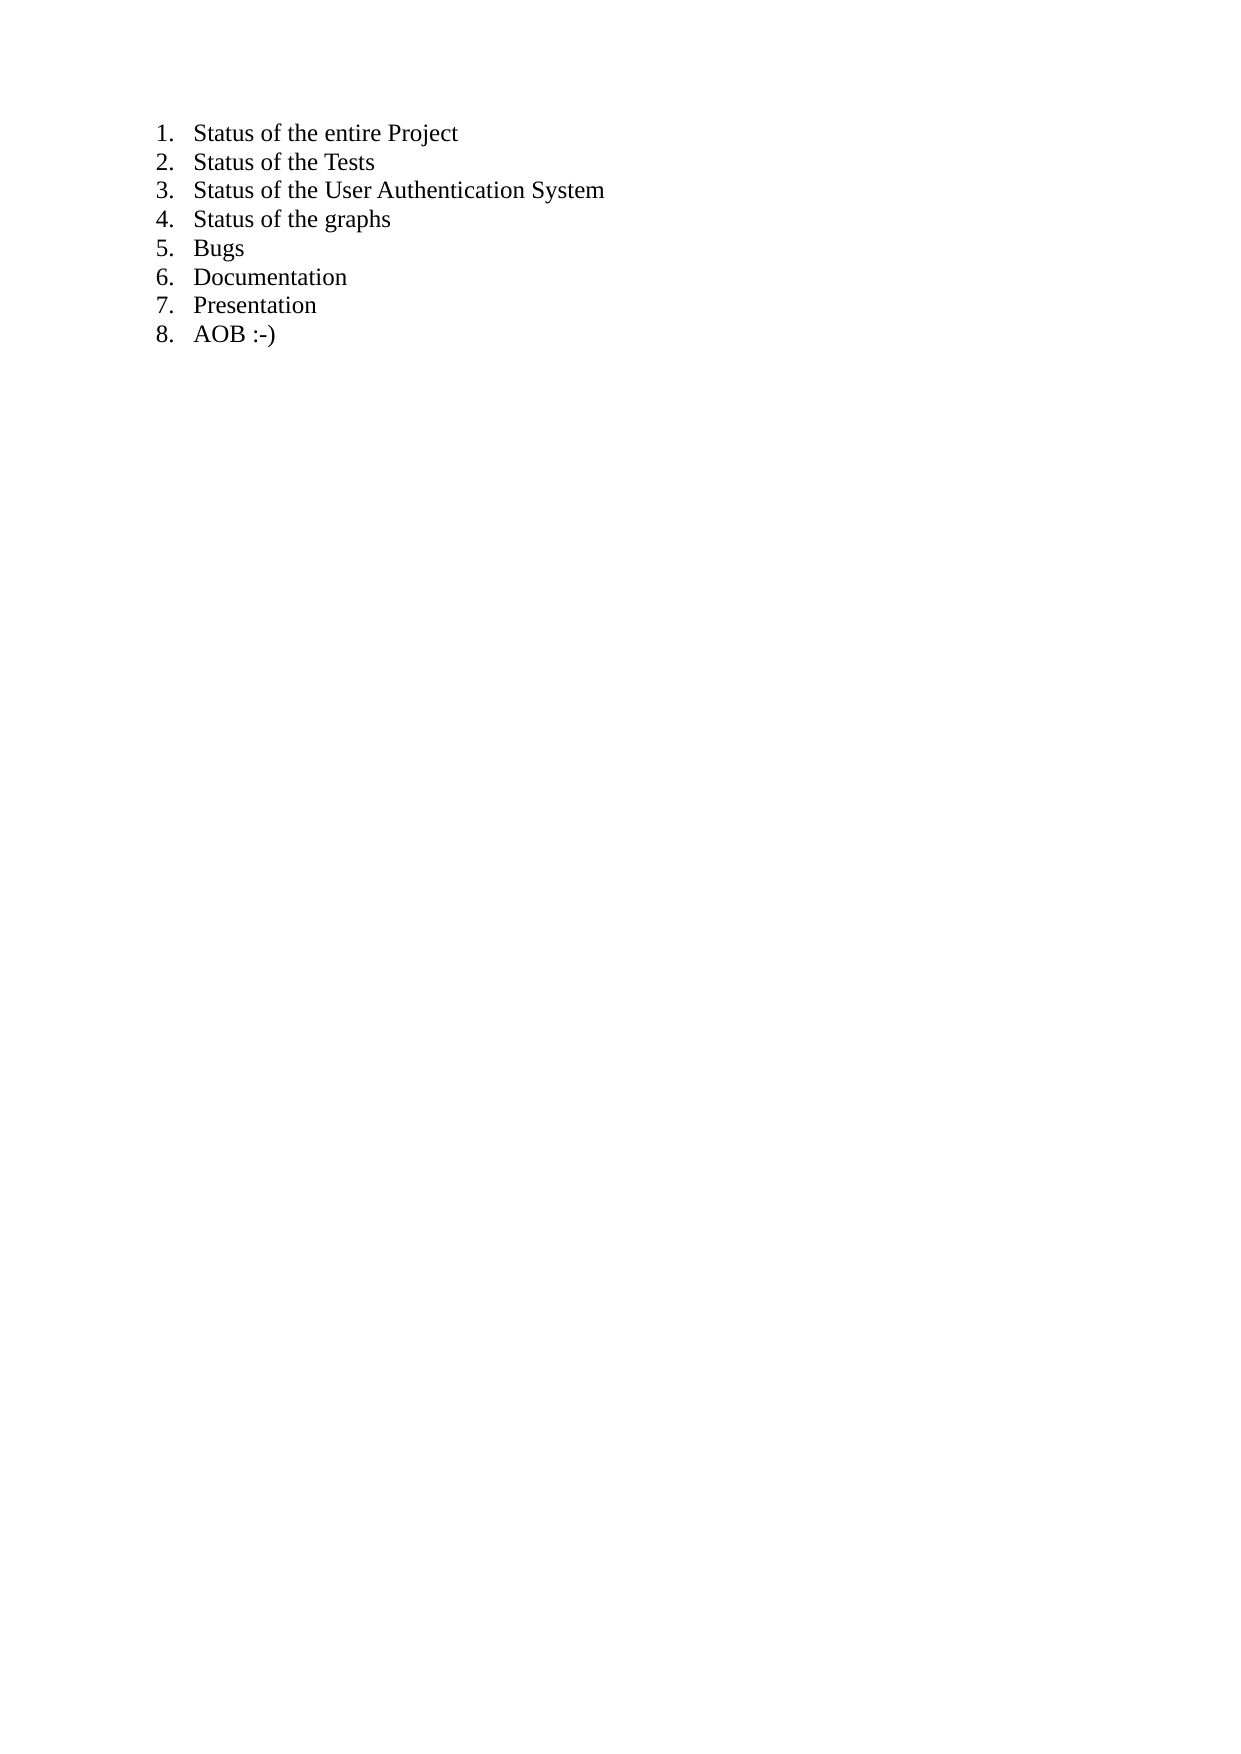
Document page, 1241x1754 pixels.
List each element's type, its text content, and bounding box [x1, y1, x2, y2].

list AOB :-) [156, 319, 1122, 348]
list Presentation [156, 291, 1122, 319]
list Bugs [156, 233, 1122, 262]
list Status of the Tests [156, 147, 1122, 176]
list Status of the entire Project [156, 118, 1122, 147]
list Documentation [156, 262, 1122, 291]
list Status of the User Authentication System [156, 176, 1122, 204]
list Status of the graphs [156, 204, 1122, 233]
